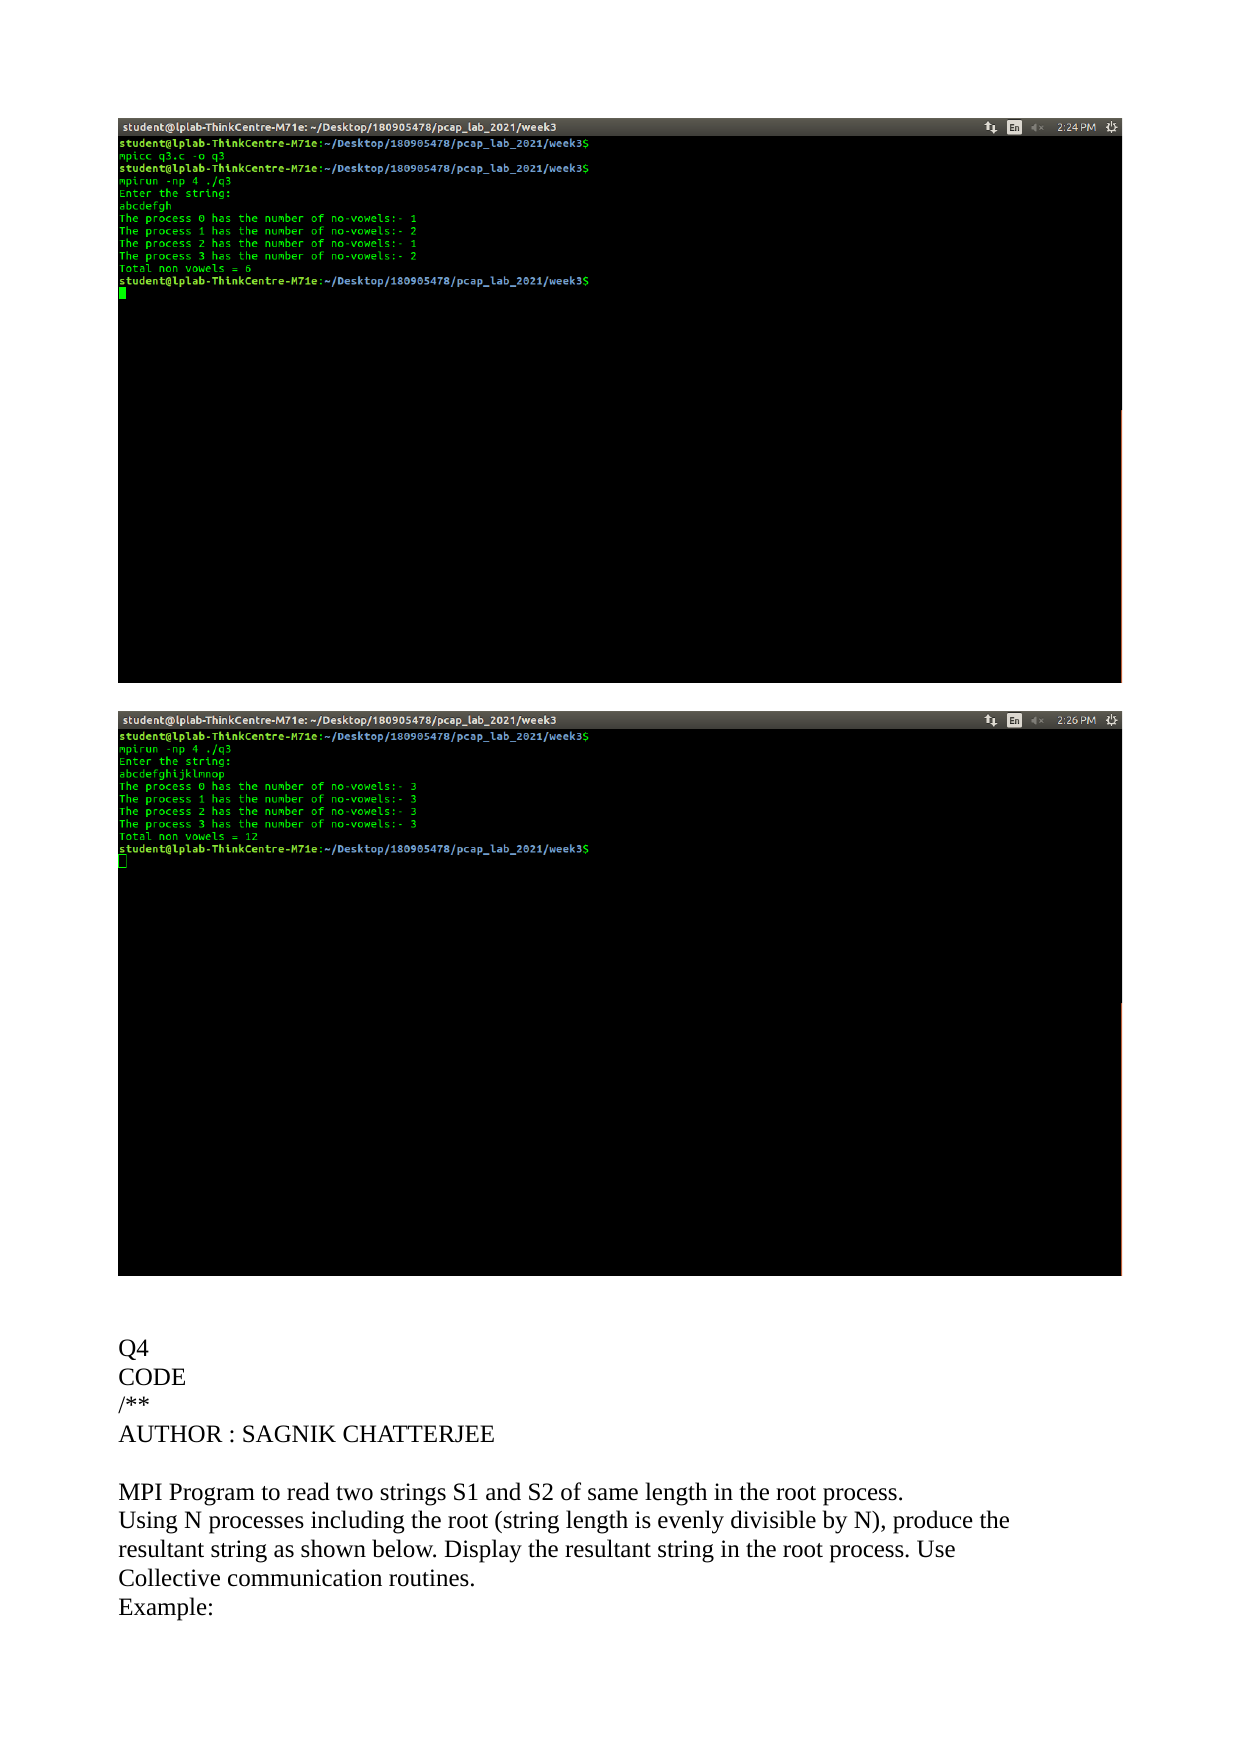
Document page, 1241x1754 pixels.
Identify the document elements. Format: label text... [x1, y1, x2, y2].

text Example: [118, 1592, 1122, 1621]
text resultant string as shown below. Display the resultant string in the root process. Use [118, 1534, 1122, 1563]
text MPI Program to read two strings S1 and S2 of same length in the root process. [118, 1477, 1122, 1506]
text CODE [118, 1362, 1122, 1391]
picture [118, 118, 1123, 683]
text Collective communication routines. [118, 1563, 1122, 1592]
text AUTHOR : SAGNIK CHATTERJEE [118, 1419, 1122, 1448]
text /** [118, 1391, 1122, 1419]
text Q4 [118, 1333, 1122, 1362]
picture [118, 711, 1123, 1276]
text Using N processes including the root (string length is evenly divisible by N), produce the [118, 1506, 1122, 1534]
